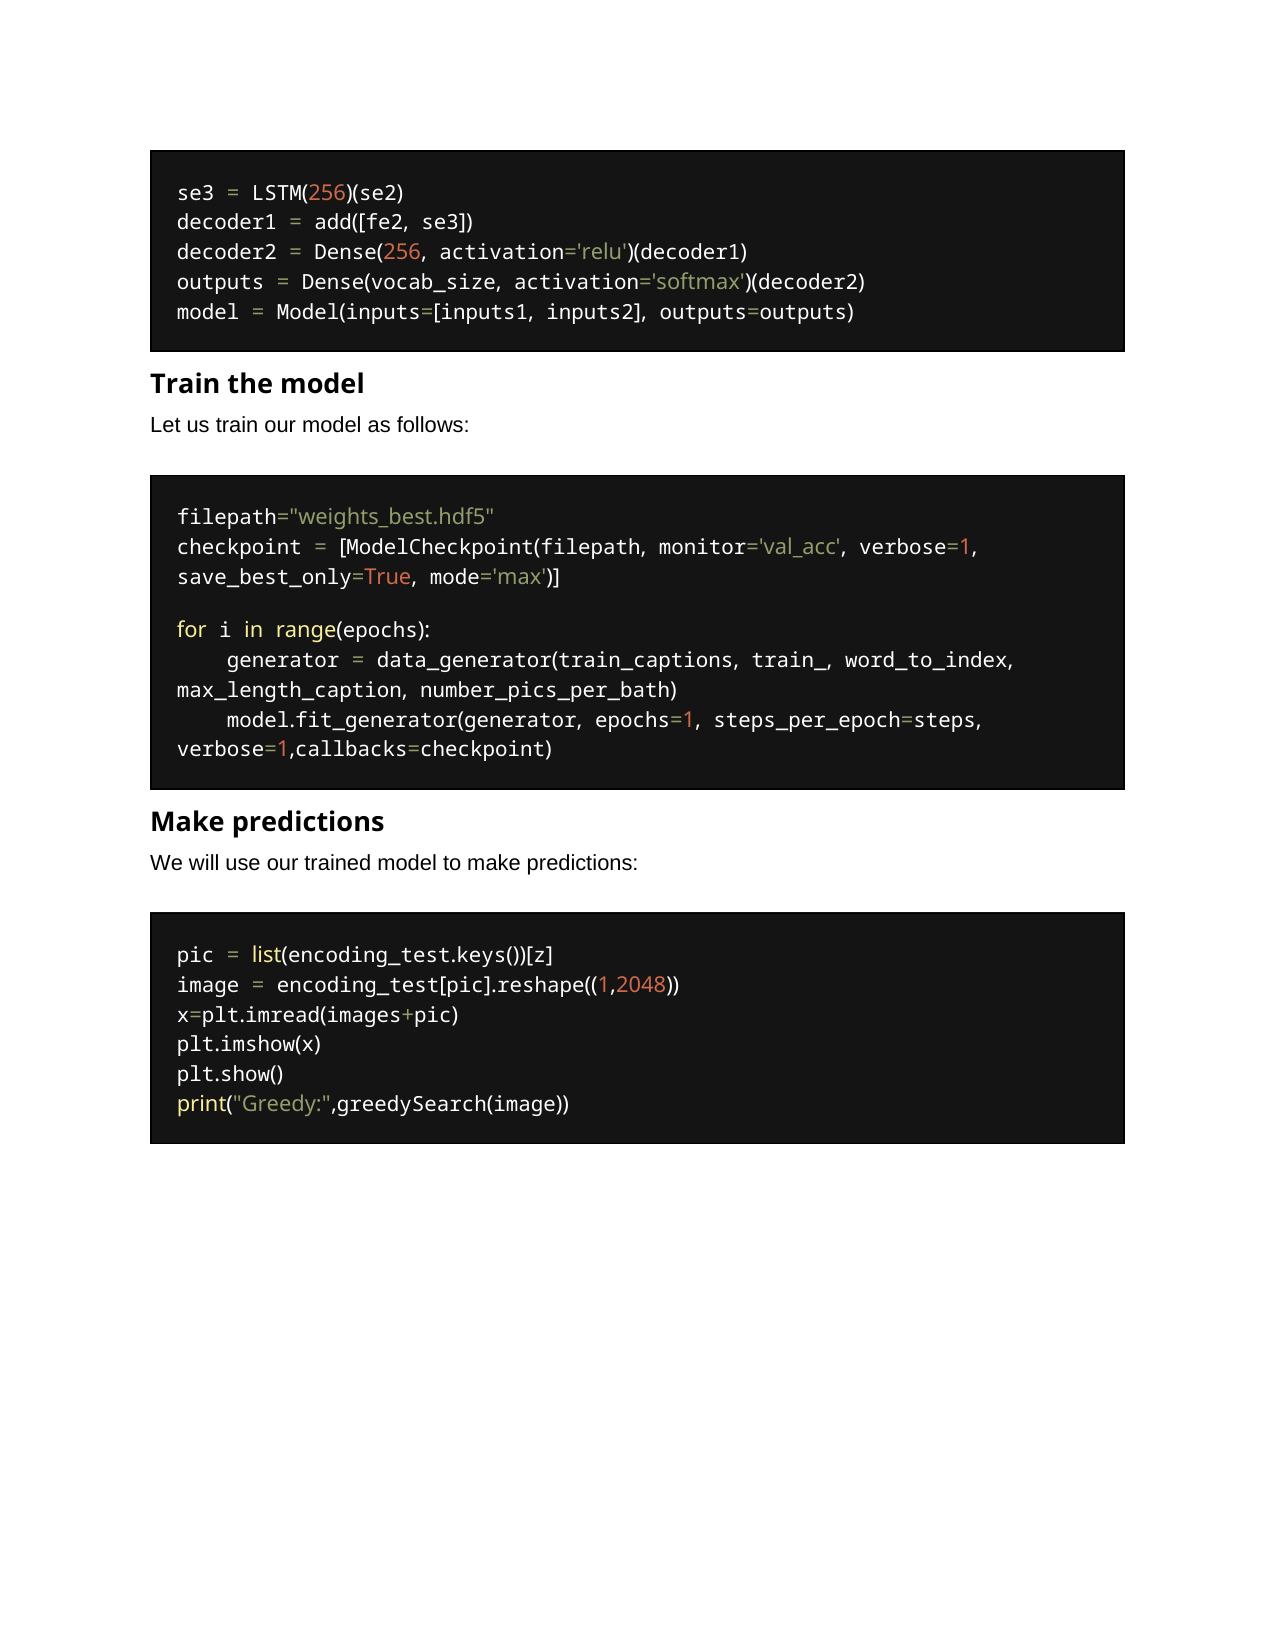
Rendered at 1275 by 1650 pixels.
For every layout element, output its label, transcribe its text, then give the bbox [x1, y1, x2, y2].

text model = Model(inputs=[inputs1, inputs2], outputs=outputs) [152, 269, 1123, 350]
text Let us train our model as follows: [150, 412, 1125, 437]
text pic = list(encoding_test.keys())[z] [152, 914, 1123, 942]
text model.fit_generator(generator, epochs=1, steps_per_epoch=steps, verbose=1,callbacks=checkpoint) [152, 677, 1123, 788]
text print("Greedy:",greedySearch(image)) [152, 1061, 1123, 1143]
text plt.imshow(x) [152, 1002, 1123, 1032]
text outputs = Dense(vocab_size, activation='softmax')(decoder2) [152, 239, 1123, 269]
text checkpoint = [ModelCheckpoint(filepath, monitor='val_acc', verbose=1, save_best_only=True, mode='max')] [152, 504, 1123, 564]
subtitle Train the model [150, 364, 1125, 401]
text se3 = LSTM(256)(se2) [152, 152, 1123, 180]
text generator = data_generator(train_captions, train_, word_to_index, max_length_caption, number_pics_per_bath) [152, 617, 1123, 677]
text x=plt.imread(images+pic) [152, 972, 1123, 1002]
text filepath="weights_best.hdf5" [152, 476, 1123, 504]
text plt.show() [152, 1032, 1123, 1061]
text We will use our trained model to make predictions: [150, 850, 1125, 875]
subtitle Make predictions [150, 802, 1125, 839]
text image = encoding_test[pic].reshape((1,2048)) [152, 942, 1123, 972]
text decoder1 = add([fe2, se3]) [152, 180, 1123, 209]
text decoder2 = Dense(256, activation='relu')(decoder1) [152, 209, 1123, 239]
text for i in range(epochs): [152, 588, 1123, 617]
